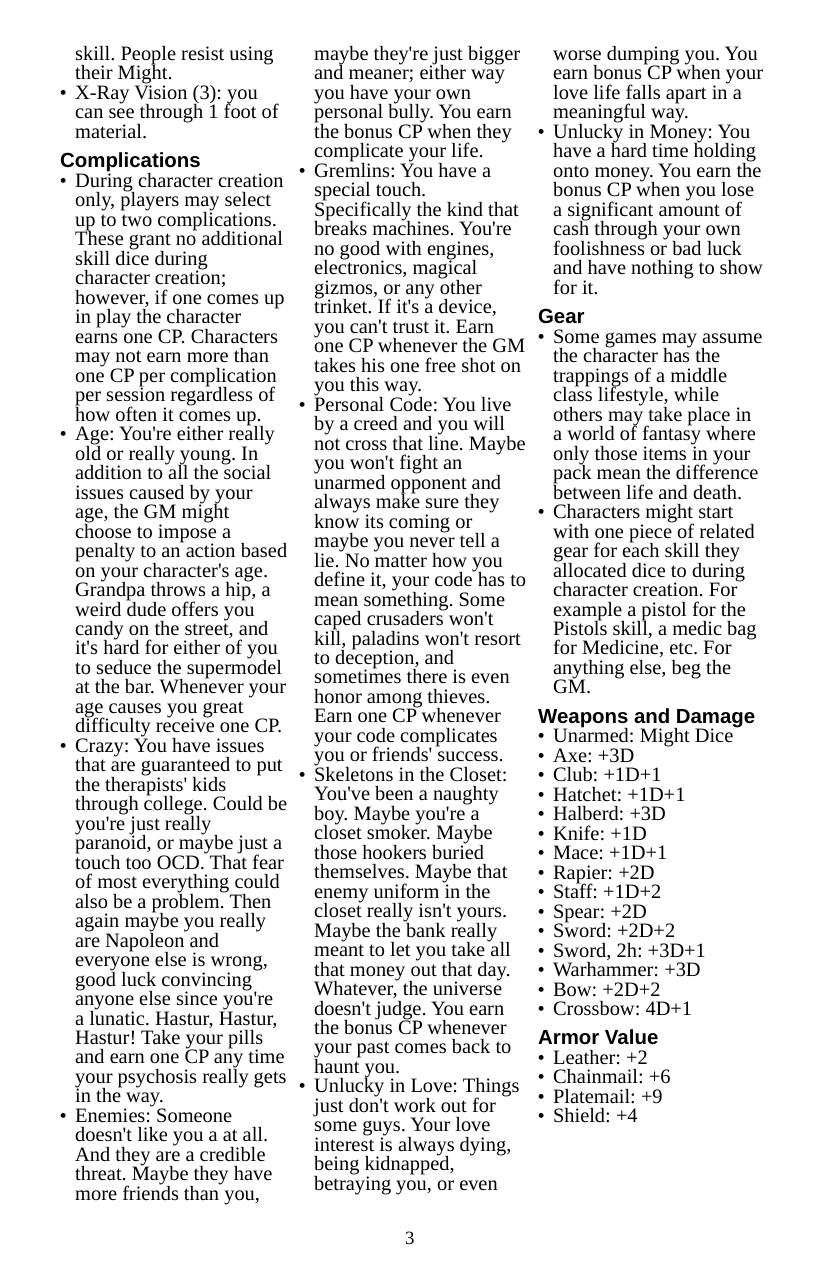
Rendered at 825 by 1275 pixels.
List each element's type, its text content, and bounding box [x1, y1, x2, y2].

list Unarmed: Might Dice [538, 727, 765, 747]
list Crossbow: 4D+1 [538, 1000, 765, 1019]
list Halberd: +3D [538, 805, 765, 825]
list Sword, 2h: +3D+1 [538, 942, 765, 961]
list Shield: +4 [538, 1107, 765, 1127]
list Enemies: Someone doesn't like you a at all. And they are a credible threat. Maybe they have more friends than you, [60, 1107, 287, 1204]
list During character creation only, players may select up to two complications. These grant no additional skill dice during character creation; however, if one comes up in play the character earns one CP. Characters may not earn more than one CP per complication per session regardless of how often it comes up. [60, 172, 287, 425]
list Gremlins: You have a special touch. Specifically the kind that breaks machines. You're no good with engines, electronics, magical gizmos, or any other trinket. If it's a device, you can't trust it. Earn one CP whenever the GM takes his one free shot on you this way. [299, 162, 526, 396]
list Warhammer: +3D [538, 961, 765, 981]
list Skeletons in the Closet: You've been a naughty boy. Maybe you're a closet smoker. Maybe those hookers buried themselves. Maybe that enemy uniform in the closet really isn't yours. Maybe the bank really meant to let you take all that money out that day. Whatever, the universe doesn't judge. You earn the bonus CP whenever your past comes back to haunt you. [299, 766, 526, 1077]
list Age: You're either really old or really young. In addition to all the social issues caused by your age, the GM might choose to impose a penalty to an action based on your character's age. Grandpa throws a hip, a weird dude offers you candy on the street, and it's hard for either of you to seduce the supermodel at the bar. Whenever your age causes you great difficulty receive one CP. [60, 425, 287, 737]
list Club: +1D+1 [538, 766, 765, 786]
list Crazy: You have issues that are guaranteed to put the therapists' kids through college. Could be you're just really paranoid, or maybe just a touch too OCD. That fear of most everything could also be a problem. Then again maybe you really are Napoleon and everyone else is wrong, good luck convincing anyone else since you're a lunatic. Hastur, Hastur, Hastur! Take your pills and earn one CP any time your psychosis really gets in the way. [60, 737, 287, 1107]
list Personal Code: You live by a creed and you will not cross that line. Maybe you won't fight an unarmed opponent and always make sure they know its coming or maybe you never tell a lie. No matter how you define it, your code has to mean something. Some caped crusaders won't kill, paladins won't resort to deception, and sometimes there is even honor among thieves. Earn one CP whenever your code complicates you or friends' success. [299, 396, 526, 766]
list X-Ray Vision (3): you can see through 1 foot of material. [60, 84, 287, 142]
list Platemail: +9 [538, 1088, 765, 1107]
subtitle Weapons and Damage [538, 704, 765, 727]
subtitle Armor Value [538, 1026, 765, 1049]
list worse dumping you. You earn bonus CP when your love life falls apart in a meaningful way. [538, 45, 765, 123]
list Chainmail: +6 [538, 1068, 765, 1088]
list Hatchet: +1D+1 [538, 786, 765, 805]
subtitle Complications [60, 148, 287, 172]
list Knife: +1D [538, 825, 765, 844]
list skill. People resist using their Might. [60, 45, 287, 84]
list Characters might start with one piece of related gear for each skill they allocated dice to during character creation. For example a pistol for the Pistols skill, a medic bag for Medicine, etc. For anything else, beg the GM. [538, 503, 765, 698]
list Unlucky in Money: You have a hard time holding onto money. You earn the bonus CP when you lose a significant amount of cash through your own foolishness or bad luck and have nothing to show for it. [538, 123, 765, 298]
list Mace: +1D+1 [538, 844, 765, 864]
list Unlucky in Love: Things just don't work out for some guys. Your love interest is always dying, being kidnapped, betraying you, or even [299, 1077, 526, 1194]
list Leather: +2 [538, 1049, 765, 1068]
subtitle Gear [538, 304, 765, 328]
list Spear: +2D [538, 903, 765, 922]
list Rapier: +2D [538, 864, 765, 883]
list maybe they're just bigger and meaner; either way you have your own personal bully. You earn the bonus CP when they complicate your life. [299, 45, 526, 162]
list Some games may assume the character has the trappings of a middle class lifestyle, while others may take place in a world of fantasy where only those items in your pack mean the difference between life and death. [538, 328, 765, 503]
list Axe: +3D [538, 747, 765, 766]
list Sword: +2D+2 [538, 922, 765, 942]
list Bow: +2D+2 [538, 981, 765, 1000]
list Staff: +1D+2 [538, 883, 765, 903]
